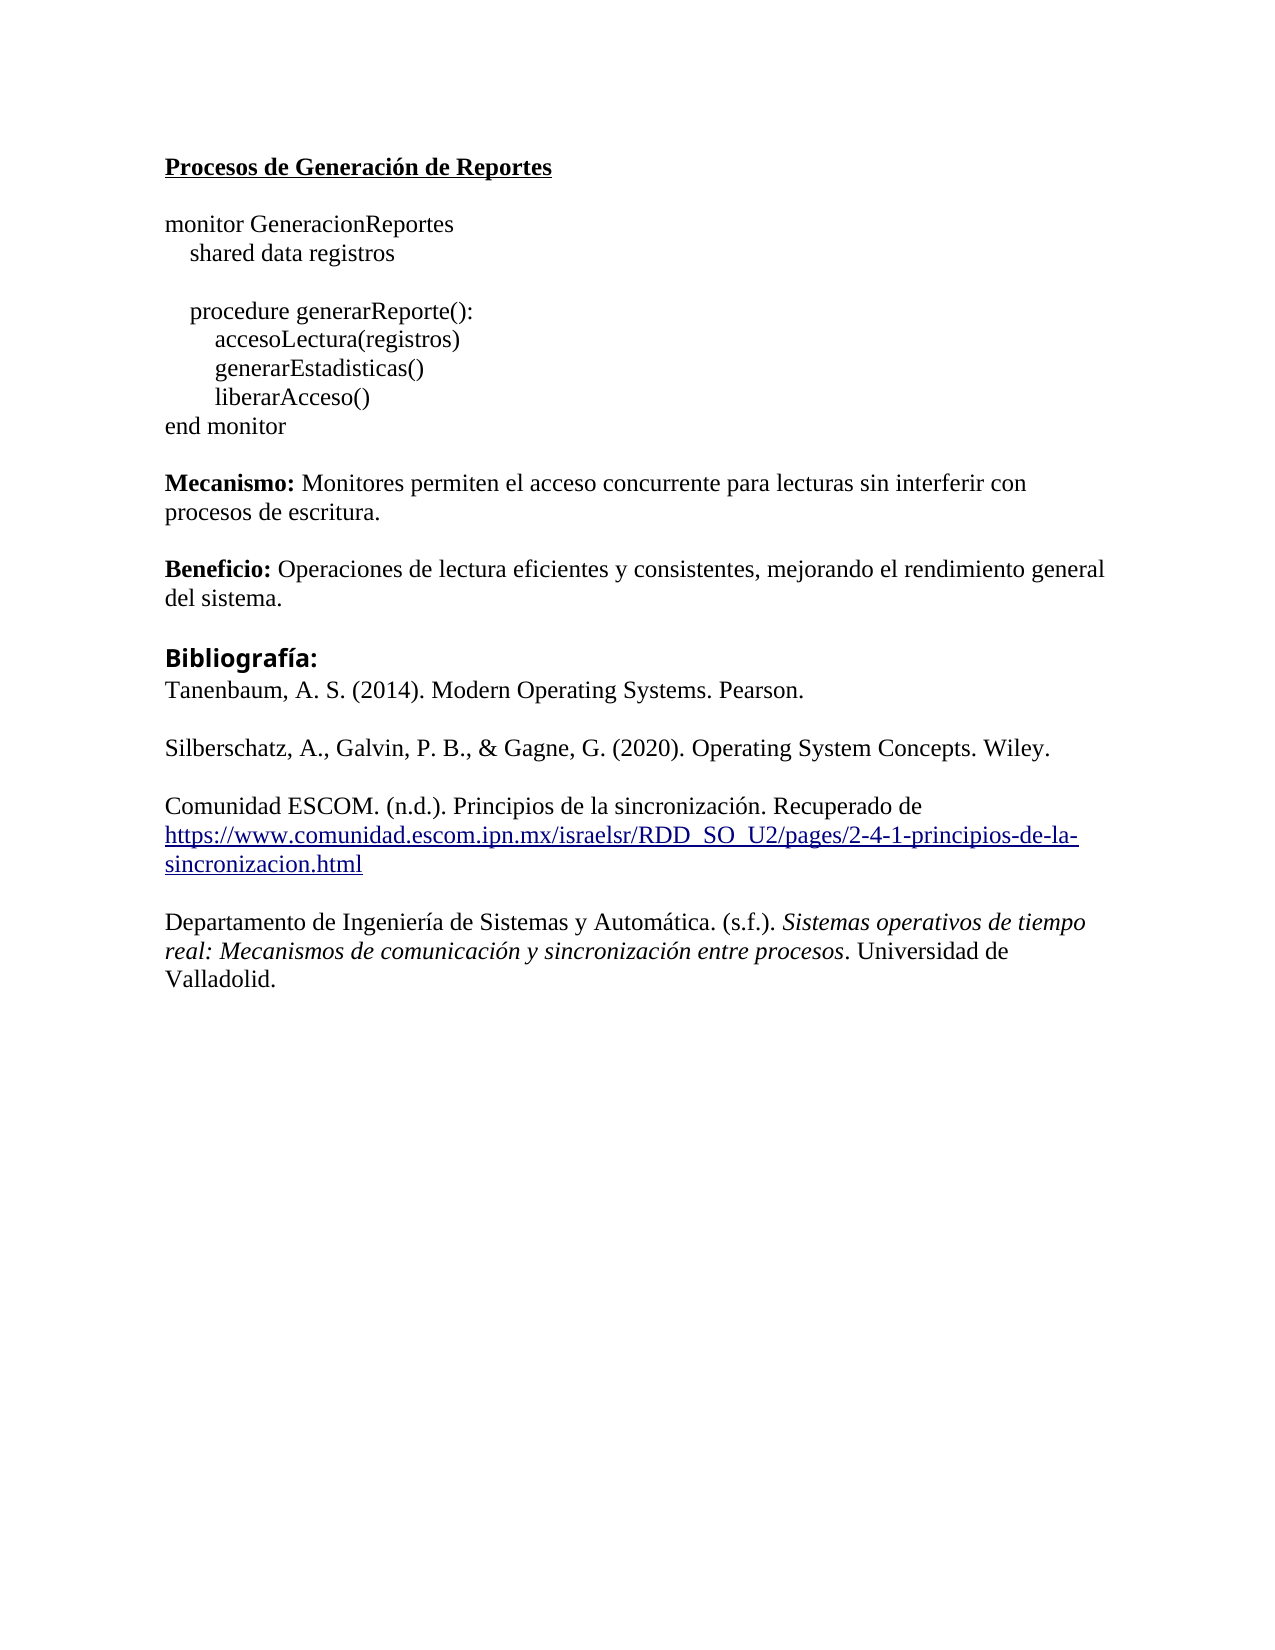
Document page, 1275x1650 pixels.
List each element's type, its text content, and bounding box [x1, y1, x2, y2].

text Tanenbaum, A. S. (2014). Modern Operating Systems. Pearson. [164, 675, 1108, 704]
text liberarAcceso() [164, 382, 1108, 411]
text Beneficio: Operaciones de lectura eficientes y consistentes, mejorando el rendimiento general del sistema. [164, 554, 1108, 612]
text shared data registros [164, 238, 1108, 267]
text Silberschatz, A., Galvin, P. B., & Gagne, G. (2020). Operating System Concepts. Wiley. [164, 733, 1108, 762]
text Bibliografía: [164, 641, 1108, 675]
text procedure generarReporte(): [164, 296, 1108, 324]
text Mecanismo: Monitores permiten el acceso concurrente para lecturas sin interferir con procesos de escritura. [164, 468, 1108, 526]
text monitor GeneracionReportes [164, 209, 1108, 238]
text end monitor [164, 411, 1108, 439]
subtitle Procesos de Generación de Reportes [164, 152, 1108, 181]
text Departamento de Ingeniería de Sistemas y Automática. (s.f.). Sistemas operativos de tiempo real: Mecanismos de comunicación y sincronización entre procesos. Universidad de Valladolid. [164, 907, 1108, 993]
text Comunidad ESCOM. (n.d.). Principios de la sincronización. Recuperado de https://www.comunidad.escom.ipn.mx/israelsr/RDD_SO_U2/pages/2-4-1-principios-de-la-sincronizacion.html [164, 791, 1108, 878]
text generarEstadisticas() [164, 353, 1108, 382]
text accesoLectura(registros) [164, 324, 1108, 353]
